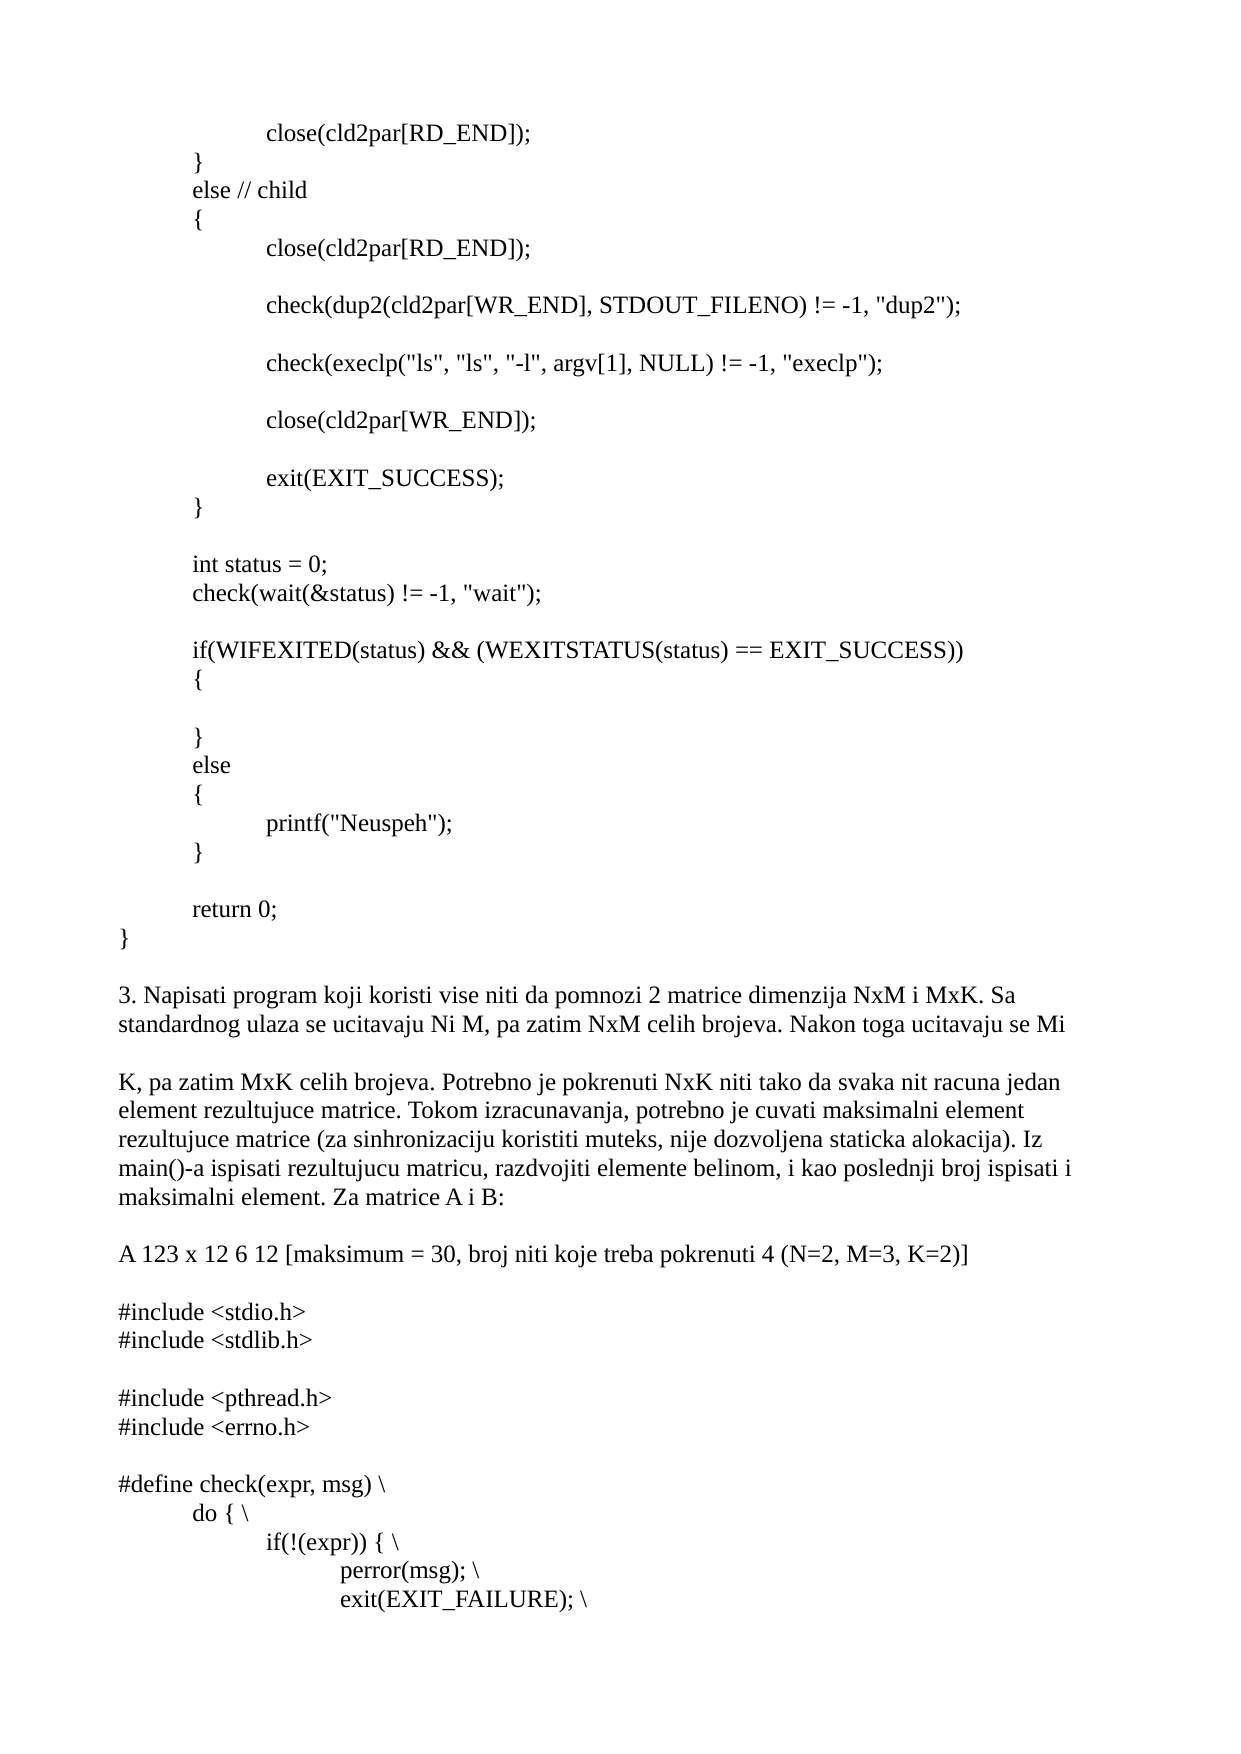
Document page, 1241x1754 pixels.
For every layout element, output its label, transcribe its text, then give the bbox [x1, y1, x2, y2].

text close(cld2par[RD_END]); [118, 118, 1122, 147]
text if(!(expr)) { \ [118, 1527, 1122, 1556]
text } [118, 923, 1122, 952]
text } [118, 492, 1122, 521]
text { [118, 204, 1122, 233]
text #include <stdio.h> [118, 1297, 1122, 1326]
text } [118, 722, 1122, 751]
text #define check(expr, msg) \ [118, 1469, 1122, 1498]
text close(cld2par[WR_END]); [118, 406, 1122, 434]
text check(execlp("ls", "ls", "-l", argv[1], NULL) != -1, "execlp"); [118, 348, 1122, 377]
text #include <pthread.h> [118, 1383, 1122, 1412]
text #include <stdlib.h> [118, 1326, 1122, 1354]
text A 123 x 12 6 12 [maksimum = 30, broj niti koje treba pokrenuti 4 (N=2, M=3, K=2)] [118, 1239, 1122, 1268]
text #include <errno.h> [118, 1412, 1122, 1441]
text else // child [118, 176, 1122, 204]
text int status = 0; [118, 549, 1122, 578]
text { [118, 779, 1122, 808]
text } [118, 837, 1122, 866]
text exit(EXIT_FAILURE); \ [118, 1584, 1122, 1613]
text else [118, 751, 1122, 779]
text 3. Napisati program koji koristi vise niti da pomnozi 2 matrice dimenzija NxM i MxK. Sa standardnog ulaza se ucitavaju Ni M, pa zatim NxM celih brojeva. Nakon toga ucitavaju se Mi [118, 981, 1122, 1038]
text check(wait(&status) != -1, "wait"); [118, 578, 1122, 607]
text exit(EXIT_SUCCESS); [118, 463, 1122, 492]
text do { \ [118, 1498, 1122, 1527]
text { [118, 664, 1122, 693]
text close(cld2par[RD_END]); [118, 233, 1122, 262]
text if(WIFEXITED(status) && (WEXITSTATUS(status) == EXIT_SUCCESS)) [118, 636, 1122, 664]
text return 0; [118, 894, 1122, 923]
text printf("Neuspeh"); [118, 808, 1122, 837]
text check(dup2(cld2par[WR_END], STDOUT_FILENO) != -1, "dup2"); [118, 291, 1122, 319]
text K, pa zatim MxK celih brojeva. Potrebno je pokrenuti NxK niti tako da svaka nit racuna jedan element rezultujuce matrice. Tokom izracunavanja, potrebno je cuvati maksimalni element rezultujuce matrice (za sinhronizaciju koristiti muteks, nije dozvoljena staticka alokacija). Iz main()-a ispisati rezultujucu matricu, razdvojiti elemente belinom, i kao poslednji broj ispisati i maksimalni element. Za matrice A i B: [118, 1067, 1122, 1211]
text perror(msg); \ [118, 1556, 1122, 1584]
text } [118, 147, 1122, 176]
